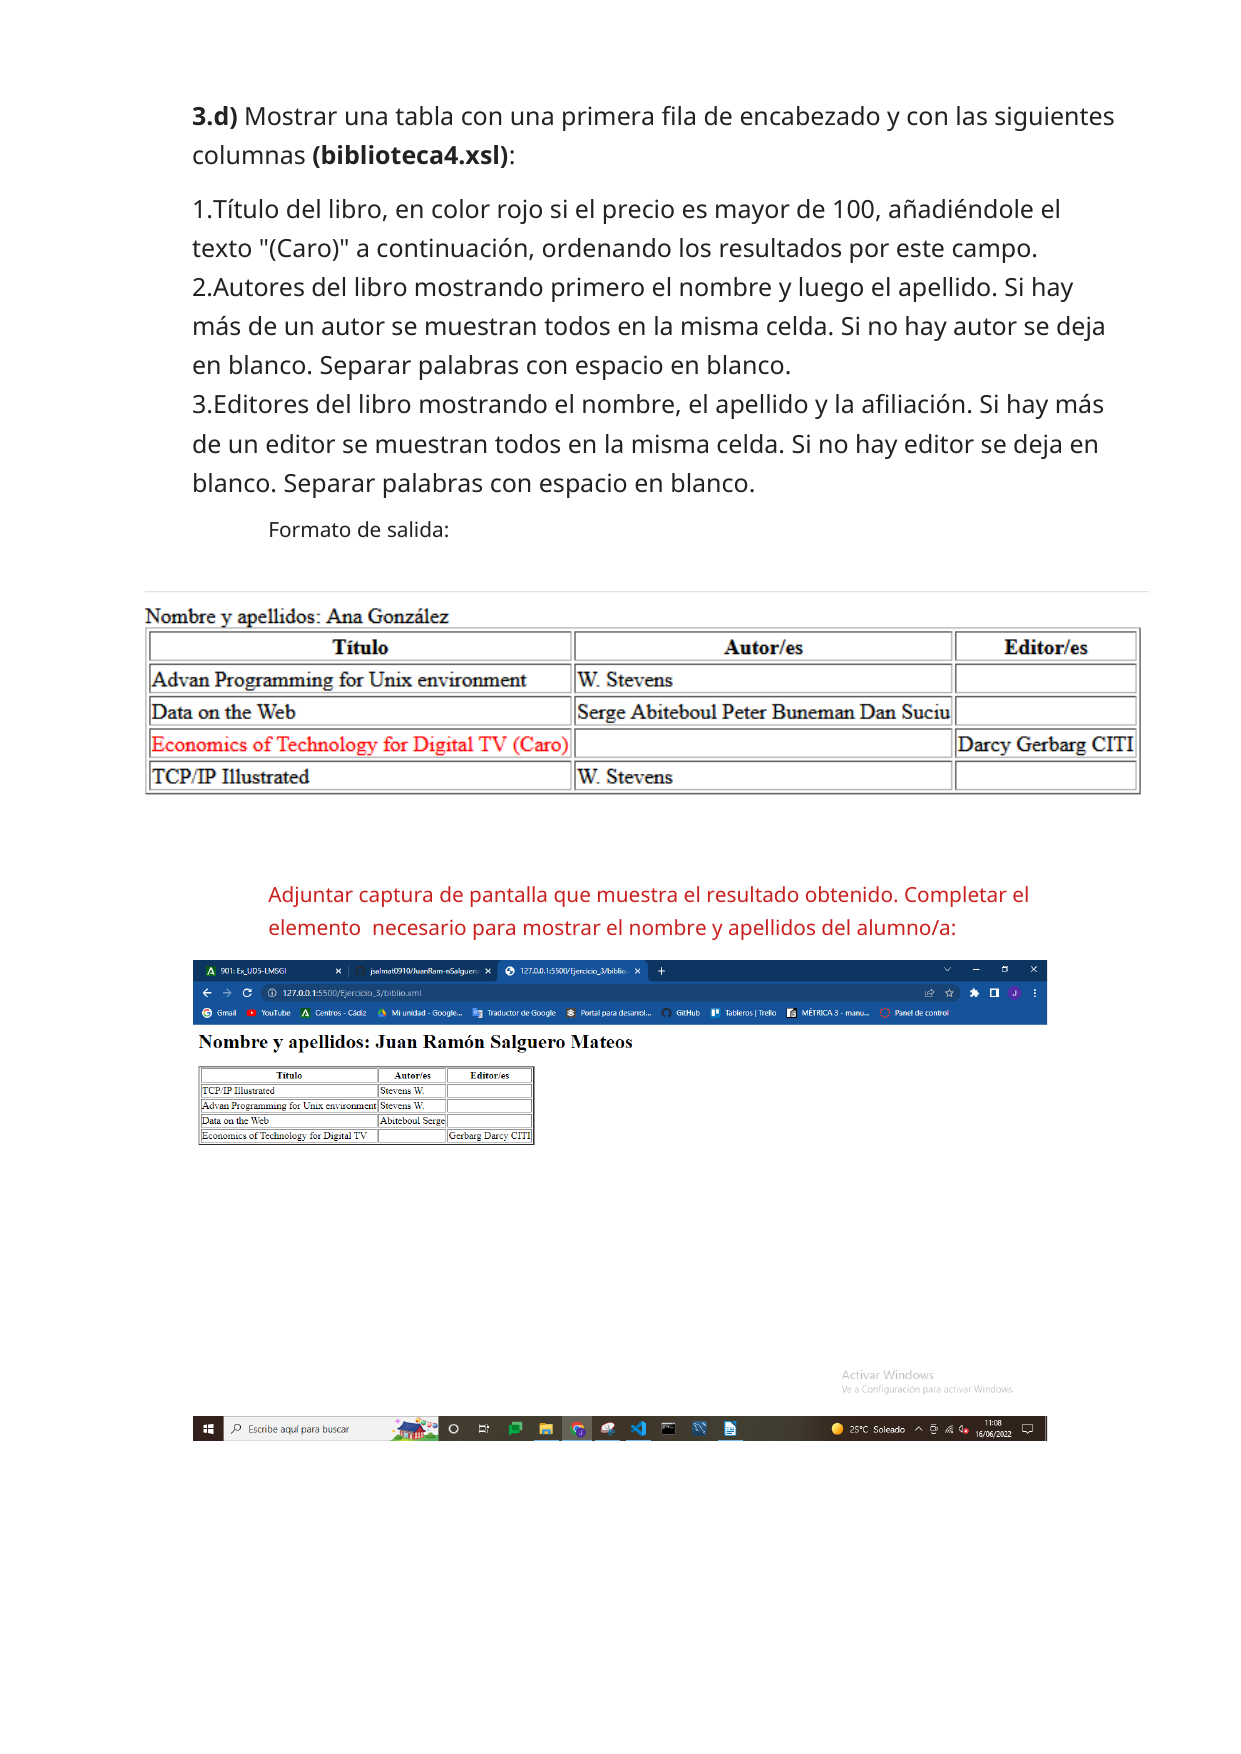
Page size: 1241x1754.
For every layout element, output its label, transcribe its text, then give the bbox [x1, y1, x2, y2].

list Título del libro, en color rojo si el precio es mayor de 100, añadiéndole el texto "(Caro)" a continuación, ordenando los resultados por este campo. [118, 191, 1122, 264]
list 3.d) Mostrar una tabla con una primera fila de encabezado y con las siguientes columnas (biblioteca4.xsl): [118, 98, 1122, 172]
list Autores del libro mostrando primero el nombre y luego el apellido. Si hay más de un autor se muestran todos en la misma celda. Si no hay autor se deja en blanco. Separar palabras con espacio en blanco. [118, 270, 1122, 382]
text Adjuntar captura de pantalla que muestra el resultado obtenido. Completar el elemento necesario para mostrar el nombre y apellidos del alumno/a: [268, 881, 1122, 942]
list Editores del libro mostrando el nombre, el apellido y la afiliación. Si hay más de un editor se muestran todos en la misma celda. Si no hay editor se deja en blanco. Separar palabras con espacio en blanco. [118, 387, 1122, 499]
text Formato de salida: [118, 511, 1122, 545]
picture [144, 591, 1149, 808]
picture [193, 960, 1048, 1441]
